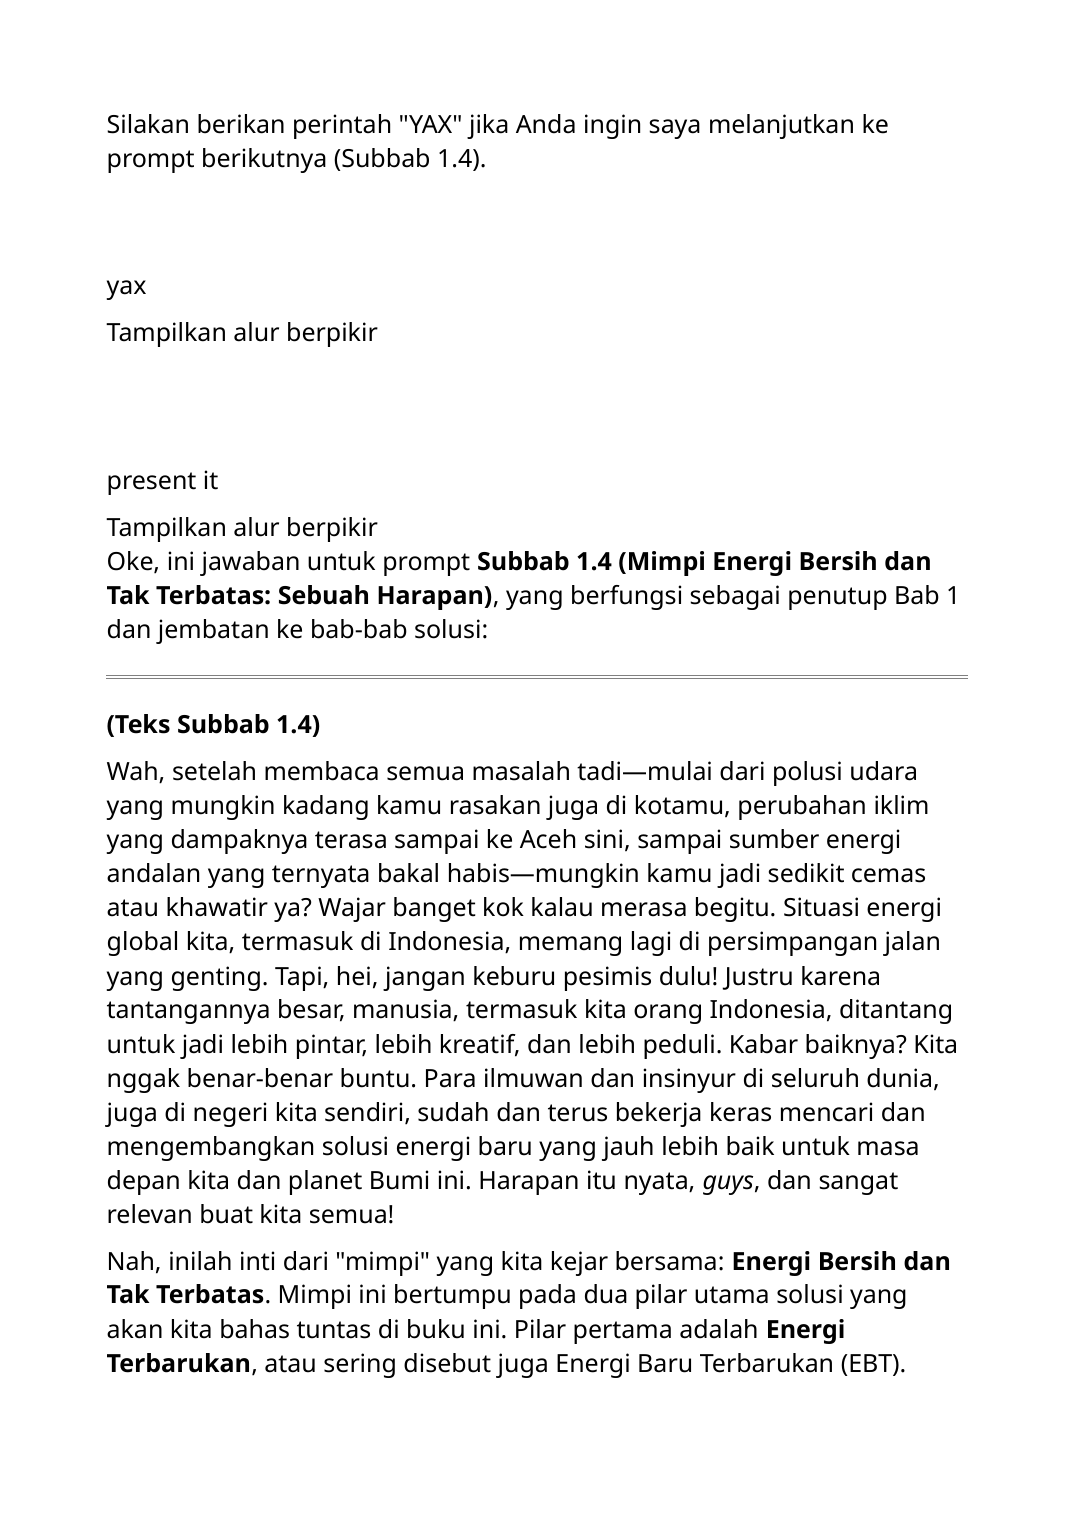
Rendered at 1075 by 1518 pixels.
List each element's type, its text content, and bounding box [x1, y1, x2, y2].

text (Teks Subbab 1.4) [106, 707, 968, 741]
text present it [106, 463, 968, 497]
text yax [106, 268, 968, 302]
text Oke, ini jawaban untuk prompt Subbab 1.4 (Mimpi Energi Bersih dan Tak Terbatas: Sebuah Harapan), yang berfungsi sebagai penutup Bab 1 dan jembatan ke bab-bab solusi: [106, 544, 968, 646]
text Wah, setelah membaca semua masalah tadi—mulai dari polusi udara yang mungkin kadang kamu rasakan juga di kotamu, perubahan iklim yang dampaknya terasa sampai ke Aceh sini, sampai sumber energi andalan yang ternyata bakal habis—mungkin kamu jadi sedikit cemas atau khawatir ya? Wajar banget kok kalau merasa begitu. Situasi energi global kita, termasuk di Indonesia, memang lagi di persimpangan jalan yang genting. Tapi, hei, jangan keburu pesimis dulu! Justru karena tantangannya besar, manusia, termasuk kita orang Indonesia, ditantang untuk jadi lebih pintar, lebih kreatif, dan lebih peduli. Kabar baiknya? Kita nggak benar-benar buntu. Para ilmuwan dan insinyur di seluruh dunia, juga di negeri kita sendiri, sudah dan terus bekerja keras mencari dan mengembangkan solusi energi baru yang jauh lebih baik untuk masa depan kita dan planet Bumi ini. Harapan itu nyata, guys, dan sangat relevan buat kita semua! [106, 754, 968, 1231]
text Silakan berikan perintah "YAX" jika Anda ingin saya melanjutkan ke prompt berikutnya (Subbab 1.4). [106, 106, 968, 174]
text Nah, inilah inti dari "mimpi" yang kita kejar bersama: Energi Bersih dan Tak Terbatas. Mimpi ini bertumpu pada dua pilar utama solusi yang akan kita bahas tuntas di buku ini. Pilar pertama adalah Energi Terbarukan, atau sering disebut juga Energi Baru Terbarukan (EBT). [106, 1243, 968, 1379]
text Tampilkan alur berpikir [106, 509, 968, 544]
text Tampilkan alur berpikir [106, 314, 968, 348]
